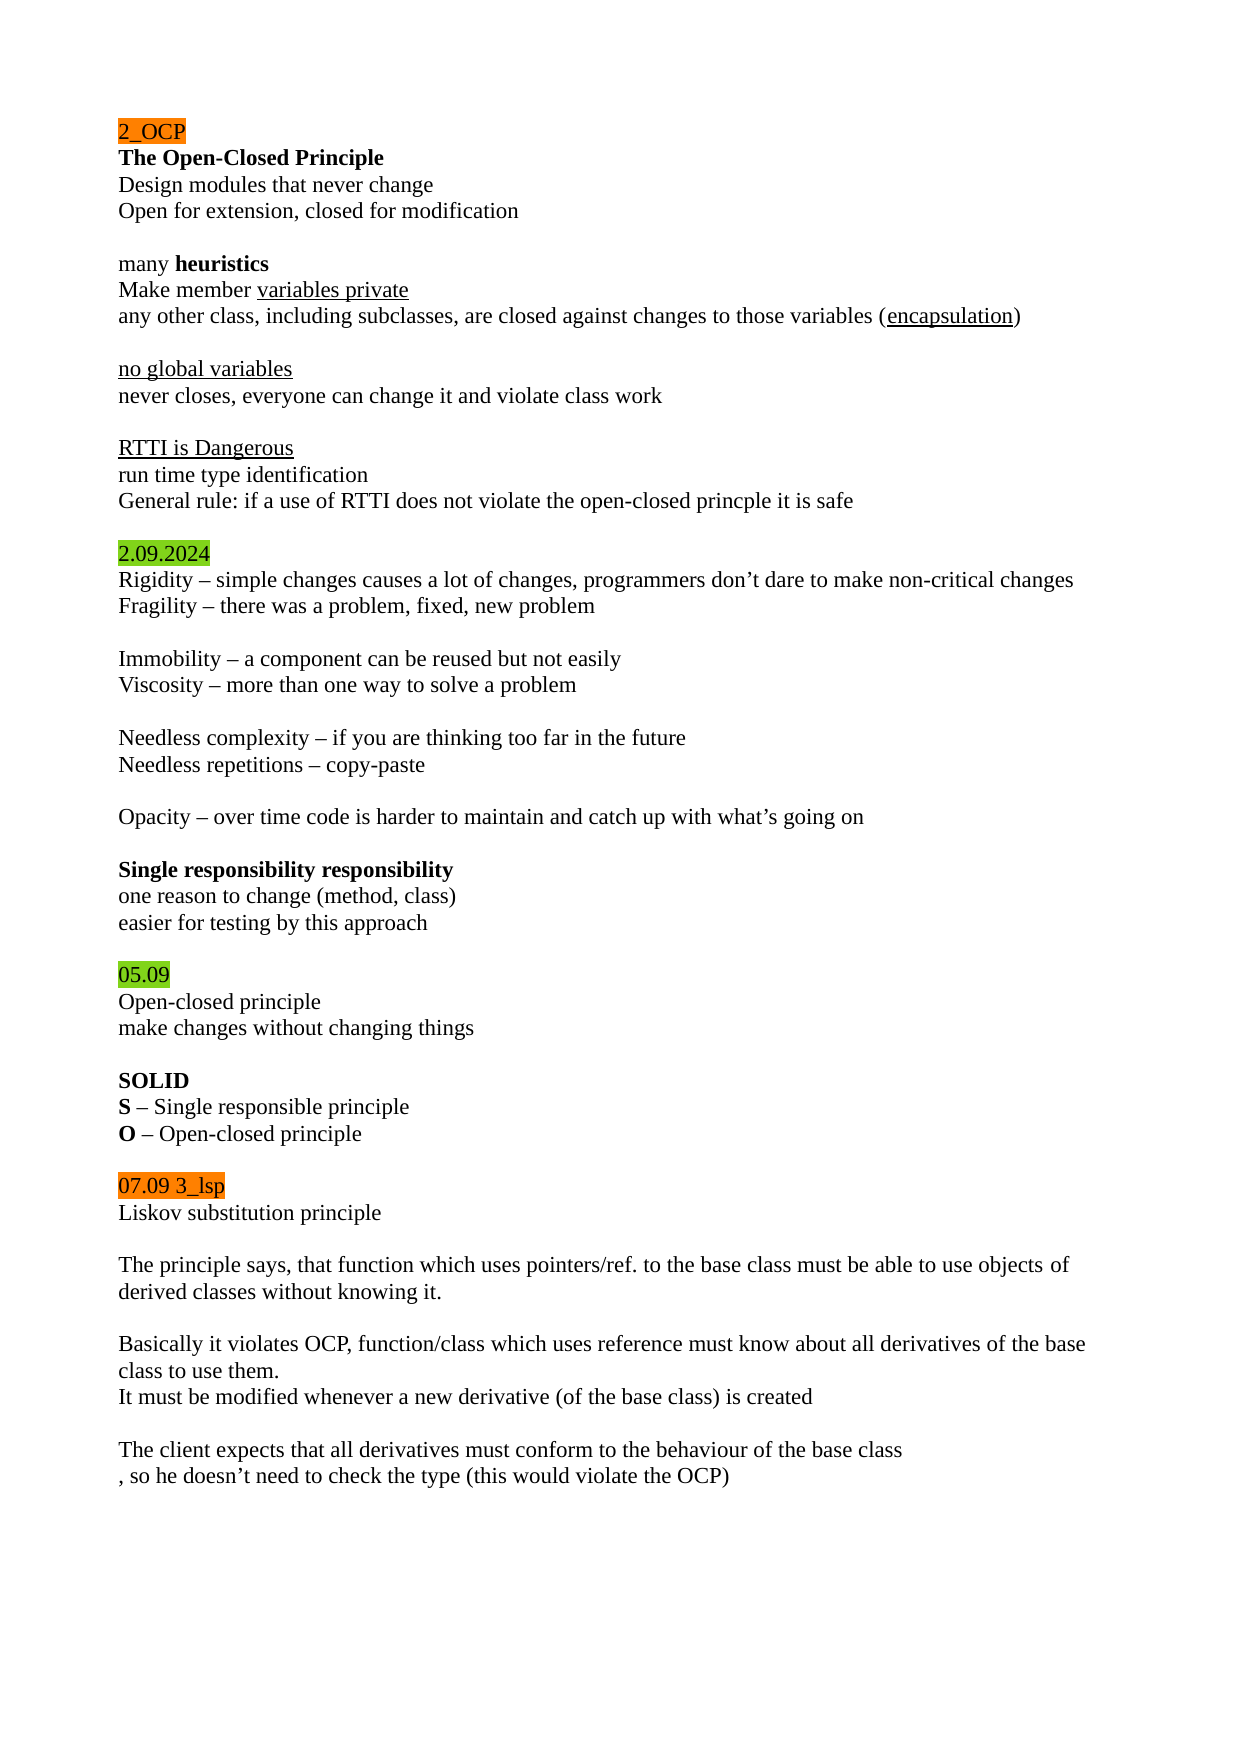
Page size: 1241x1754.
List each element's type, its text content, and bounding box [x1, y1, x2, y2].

text Immobility – a component can be reused but not easily [118, 645, 1122, 672]
text 2_OCP [118, 118, 1122, 144]
text SOLID [118, 1067, 1122, 1093]
text General rule: if a use of RTTI does not violate the open-closed princple it is safe [118, 487, 1122, 513]
text Make member variables private [118, 276, 1122, 303]
text one reason to change (method, class) [118, 882, 1122, 909]
text RTTI is Dangerous [118, 434, 1122, 461]
text The Open-Closed Principle [118, 144, 1122, 171]
text S – Single responsible principle [118, 1093, 1122, 1119]
text The principle says, that function which uses pointers/ref. to the base class must be able to use objects ­of derived classes without knowing it. [118, 1251, 1122, 1304]
text many heuristics [118, 250, 1122, 276]
text Open-closed principle [118, 988, 1122, 1014]
text Liskov substitution principle [118, 1199, 1122, 1225]
text Needless complexity – if you are thinking too far in the future [118, 724, 1122, 751]
text , so he doesn’t need to check the type (this would violate the OCP) [118, 1462, 1122, 1488]
text Design modules that never change [118, 171, 1122, 197]
text 05.09 [118, 961, 1122, 988]
text any other class, including subclasses, are closed against changes to those variables (encapsulation) [118, 303, 1122, 329]
text 2.09.2024 [118, 540, 1122, 566]
text Opacity – over time code is harder to maintain and catch up with what’s going on [118, 803, 1122, 830]
text Needless repetitions – copy-paste [118, 751, 1122, 777]
text O – Open-closed principle [118, 1119, 1122, 1146]
text Open for extension, closed for modification [118, 197, 1122, 223]
text It must be modified whenever a new derivative (of the base class) is created [118, 1383, 1122, 1409]
text run time type identification [118, 461, 1122, 487]
text Viscosity – more than one way to solve a problem [118, 672, 1122, 698]
text Rigidity – simple changes causes a lot of changes, programmers don’t dare to make non-critical changes [118, 566, 1122, 592]
text The client expects that all derivatives must conform to the behaviour of the base class [118, 1436, 1122, 1462]
text easier for testing by this approach [118, 909, 1122, 935]
text make changes without changing things [118, 1014, 1122, 1041]
text never closes, everyone can change it and violate class work [118, 382, 1122, 408]
text Single responsibility responsibility [118, 856, 1122, 882]
text Basically it violates OCP, function/class which uses reference must know about all derivatives of the base class to use them. [118, 1330, 1122, 1383]
text no global variables [118, 355, 1122, 382]
text Fragility – there was a problem, fixed, new problem [118, 592, 1122, 619]
text 07.09 3_lsp [118, 1172, 1122, 1199]
